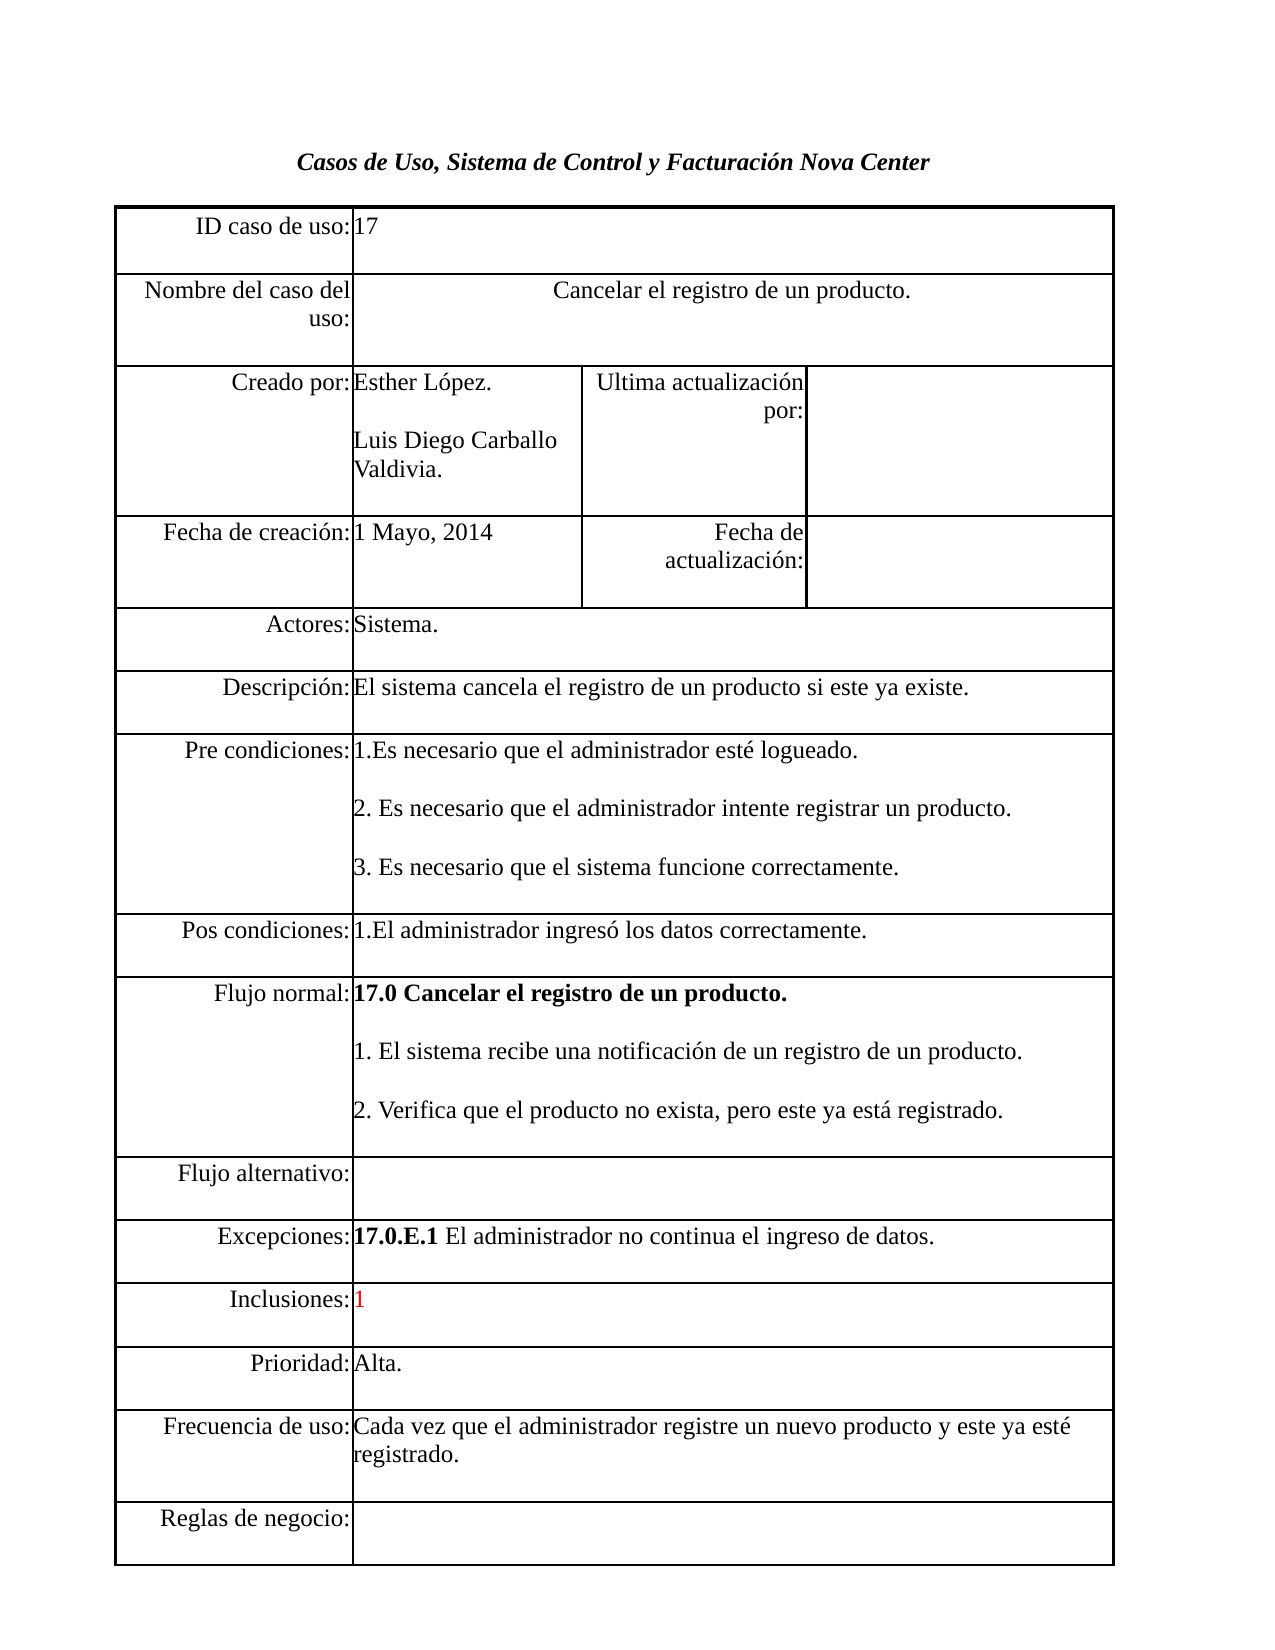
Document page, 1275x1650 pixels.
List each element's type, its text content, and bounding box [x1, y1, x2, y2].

table_cell Cancelar el registro de un producto. [354, 275, 1112, 364]
table_cell El sistema cancela el registro de un producto si este ya existe. [354, 672, 1112, 733]
table_cell Flujo alternativo: [117, 1158, 352, 1219]
table_cell Frecuencia de uso: [117, 1411, 352, 1501]
table_cell Inclusiones: [117, 1284, 352, 1346]
table_header 17 [354, 209, 1112, 273]
table_cell 1 [354, 1284, 1112, 1346]
table_cell Pos condiciones: [117, 915, 352, 976]
table_cell 1.El administrador ingresó los datos correctamente. [354, 915, 1112, 976]
table_cell [354, 1503, 1112, 1564]
table_cell Reglas de negocio: [117, 1503, 352, 1564]
table_cell Alta. [354, 1348, 1112, 1409]
table_cell [354, 1158, 1112, 1219]
table_cell 1 Mayo, 2014 [354, 517, 581, 607]
table_cell Descripción: [117, 672, 352, 733]
table_cell Prioridad: [117, 1348, 352, 1409]
table_cell Pre condiciones: [117, 735, 352, 913]
table_cell Esther López. Luis Diego Carballo Valdivia. [354, 367, 581, 515]
table_cell Flujo normal: [117, 978, 352, 1156]
table_cell 17.0.E.1 El administrador no continua el ingreso de datos. [354, 1221, 1112, 1282]
table_cell Nombre del caso del uso: [117, 275, 352, 364]
table_cell Actores: [117, 609, 352, 670]
table_cell [808, 517, 1112, 607]
table_cell [808, 367, 1112, 515]
table_cell Fecha de creación: [117, 517, 352, 607]
table_cell 17.0 Cancelar el registro de un producto. 1. El sistema recibe una notificación de un registro de un producto. 2. Verifica que el producto no exista, pero este ya está registrado. [354, 978, 1112, 1156]
table_cell Excepciones: [117, 1221, 352, 1282]
table_cell Sistema. [354, 609, 1112, 670]
table_cell Fecha de actualización: [583, 517, 805, 607]
table_cell Ultima actualización por: [583, 367, 805, 515]
table_cell Creado por: [117, 367, 352, 515]
table_cell 1.Es necesario que el administrador esté logueado. 2. Es necesario que el administrador intente registrar un producto. 3. Es necesario que el sistema funcione correctamente. [354, 735, 1112, 913]
table_header ID caso de uso: [117, 209, 352, 273]
table_cell Cada vez que el administrador registre un nuevo producto y este ya esté registrado. [354, 1411, 1112, 1501]
